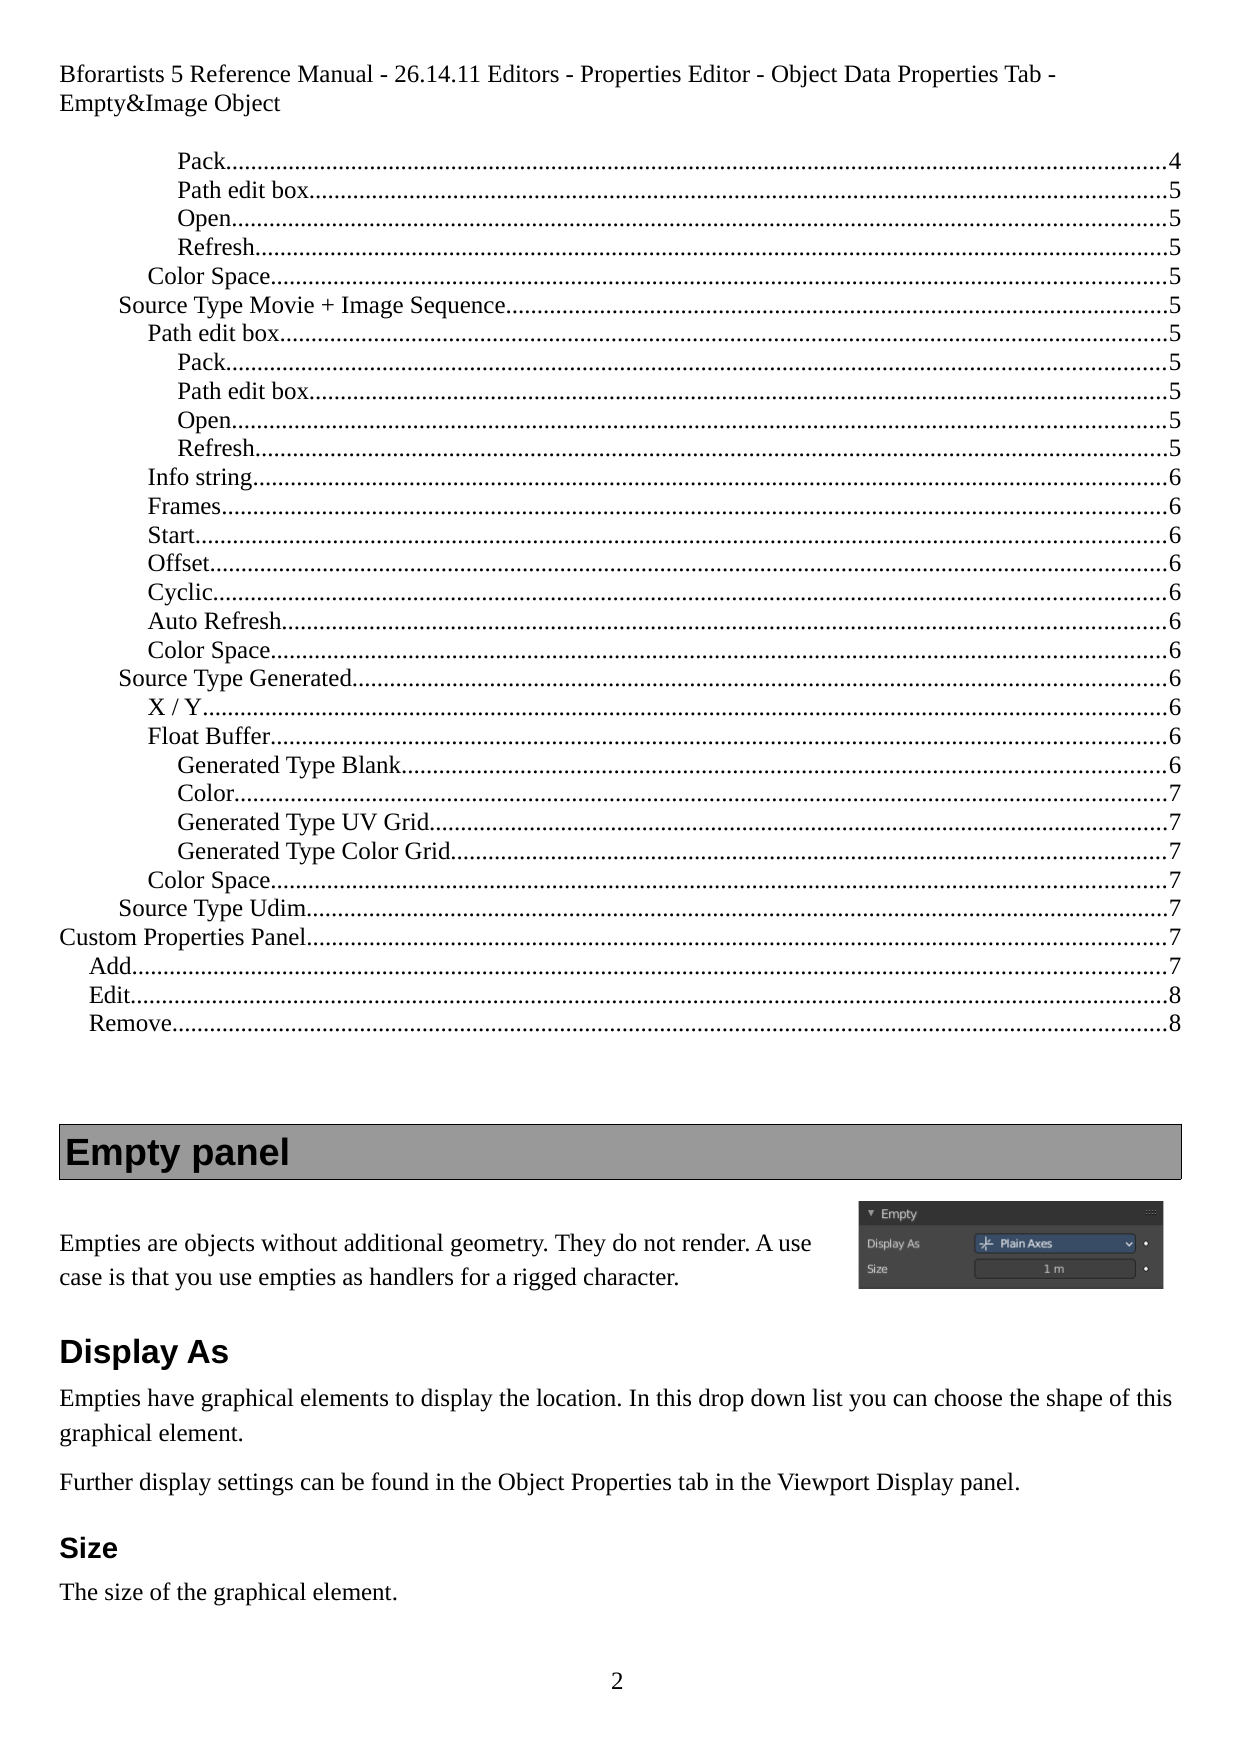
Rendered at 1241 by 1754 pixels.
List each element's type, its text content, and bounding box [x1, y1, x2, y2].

text Color Space 6 [147, 635, 1181, 663]
text Empties are objects without additional geometry. They do not render. A use case is that you use empties as handlers for a rigged character. [59, 1228, 1181, 1291]
text Remove 8 [88, 1008, 1181, 1037]
text Empties have graphical elements to display the location. In this drop down list you can choose the shape of this graphical element. [59, 1383, 1181, 1447]
text Float Buffer 6 [147, 721, 1181, 750]
text Path edit box 5 [147, 318, 1181, 347]
text Further display settings can be found in the Object Properties tab in the Viewport Display panel. [59, 1467, 1181, 1496]
text Add 7 [88, 951, 1181, 980]
text Custom Properties Panel 7 [59, 922, 1181, 951]
text Edit 8 [88, 980, 1181, 1008]
subtitle Display As [59, 1332, 1181, 1371]
text Open 5 [177, 203, 1181, 232]
picture [858, 1201, 1164, 1289]
text Pack 4 [177, 146, 1181, 175]
text Generated Type Color Grid 7 [177, 836, 1181, 865]
text Pack 5 [177, 347, 1181, 376]
text Info string 6 [147, 462, 1181, 491]
text Color 7 [177, 778, 1181, 807]
text Auto Refresh 6 [147, 606, 1181, 635]
text Refresh 5 [177, 232, 1181, 261]
text Generated Type UV Grid 7 [177, 807, 1181, 836]
text Open 5 [177, 405, 1181, 433]
text Refresh 5 [177, 433, 1181, 462]
text X / Y 6 [147, 692, 1181, 721]
text Color Space 5 [147, 261, 1181, 290]
text Color Space 7 [147, 865, 1181, 893]
text Cyclic 6 [147, 577, 1181, 606]
text Generated Type Blank 6 [177, 750, 1181, 778]
text Path edit box 5 [177, 175, 1181, 203]
text The size of the graphical element. [59, 1577, 1181, 1606]
text Source Type Generated 6 [118, 663, 1181, 692]
text Offset 6 [147, 548, 1181, 577]
text Source Type Udim 7 [118, 893, 1181, 922]
text Path edit box 5 [177, 376, 1181, 405]
text Start 6 [147, 520, 1181, 548]
subtitle Size [59, 1531, 1181, 1564]
text Frames 6 [147, 491, 1181, 520]
text Source Type Movie + Image Sequence 5 [118, 290, 1181, 318]
table_header Empty panel [60, 1125, 1181, 1179]
